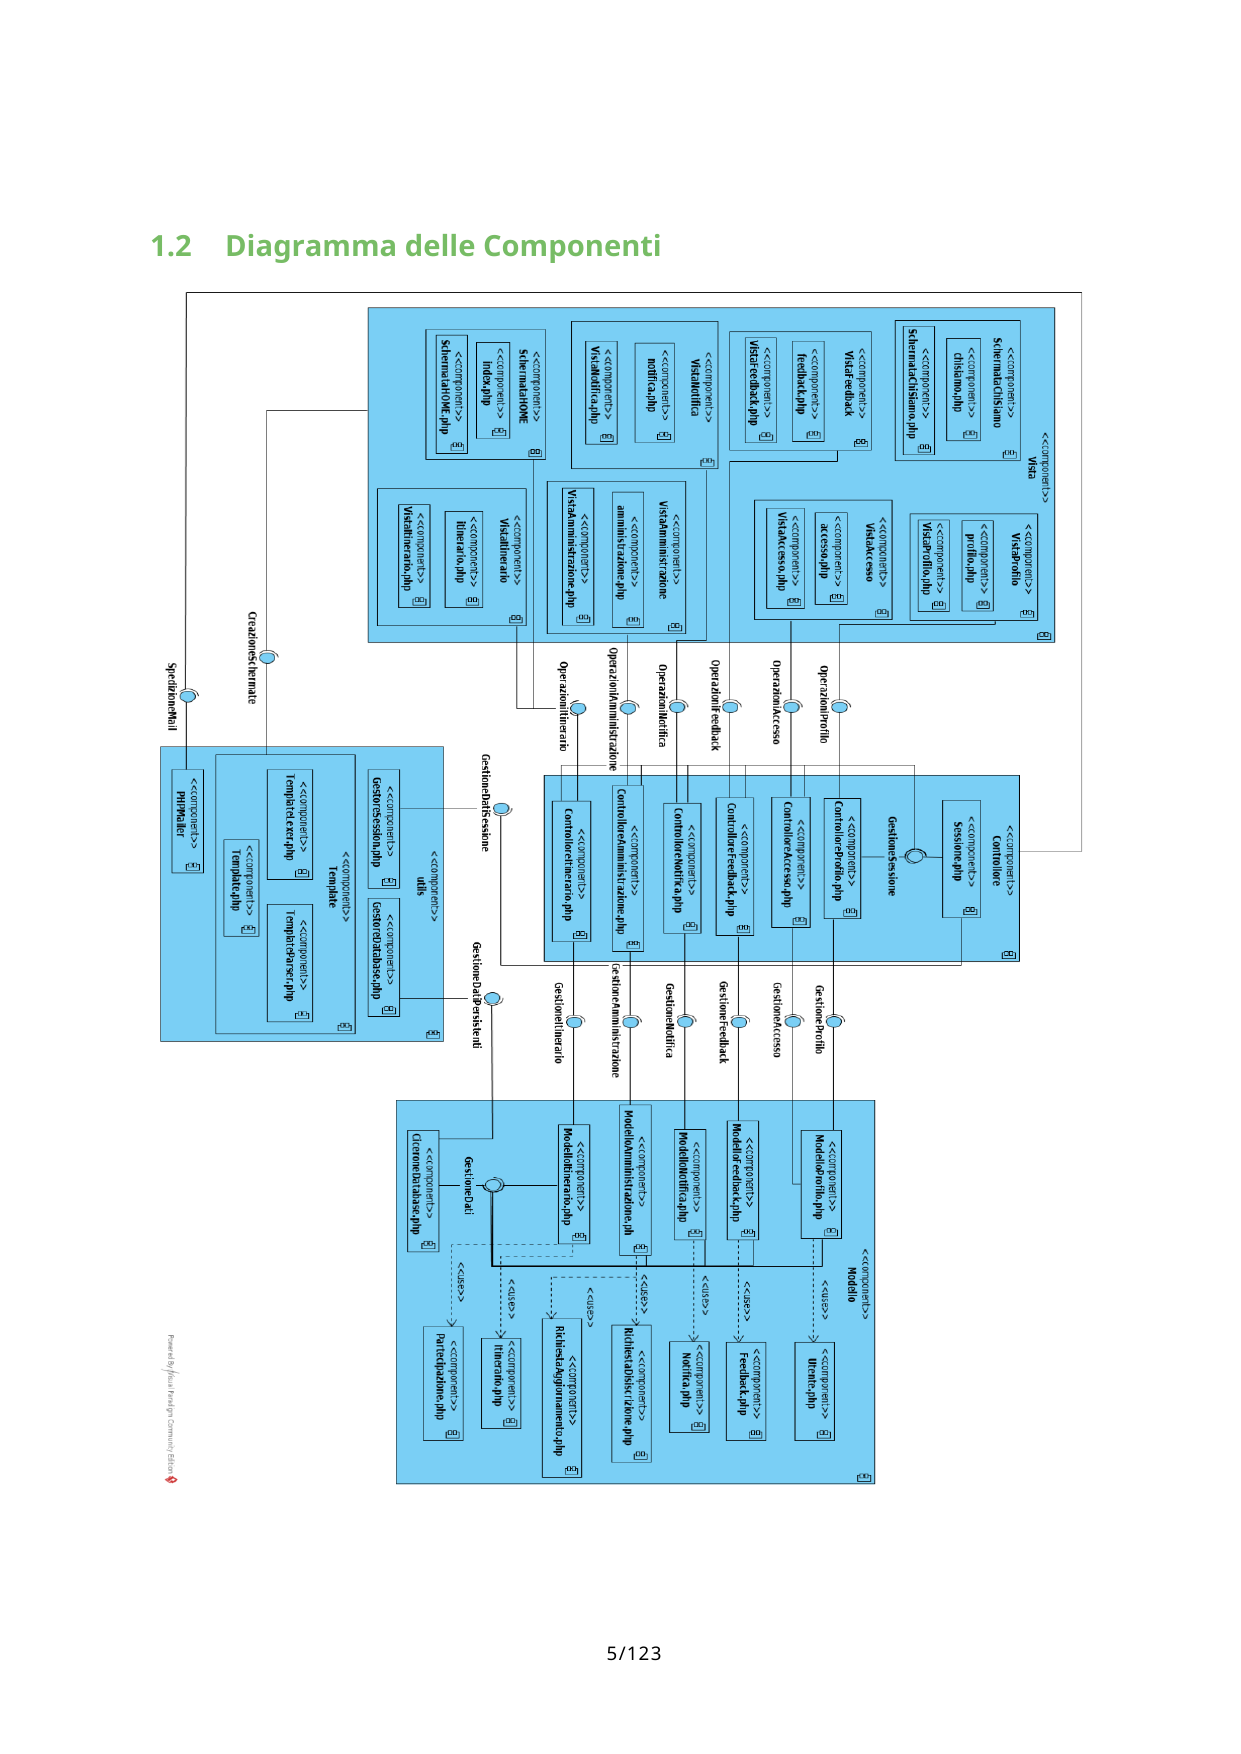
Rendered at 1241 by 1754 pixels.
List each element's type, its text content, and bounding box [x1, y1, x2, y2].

picture [159, 293, 1082, 1485]
subtitle Diagramma delle Componenti [150, 225, 1090, 264]
